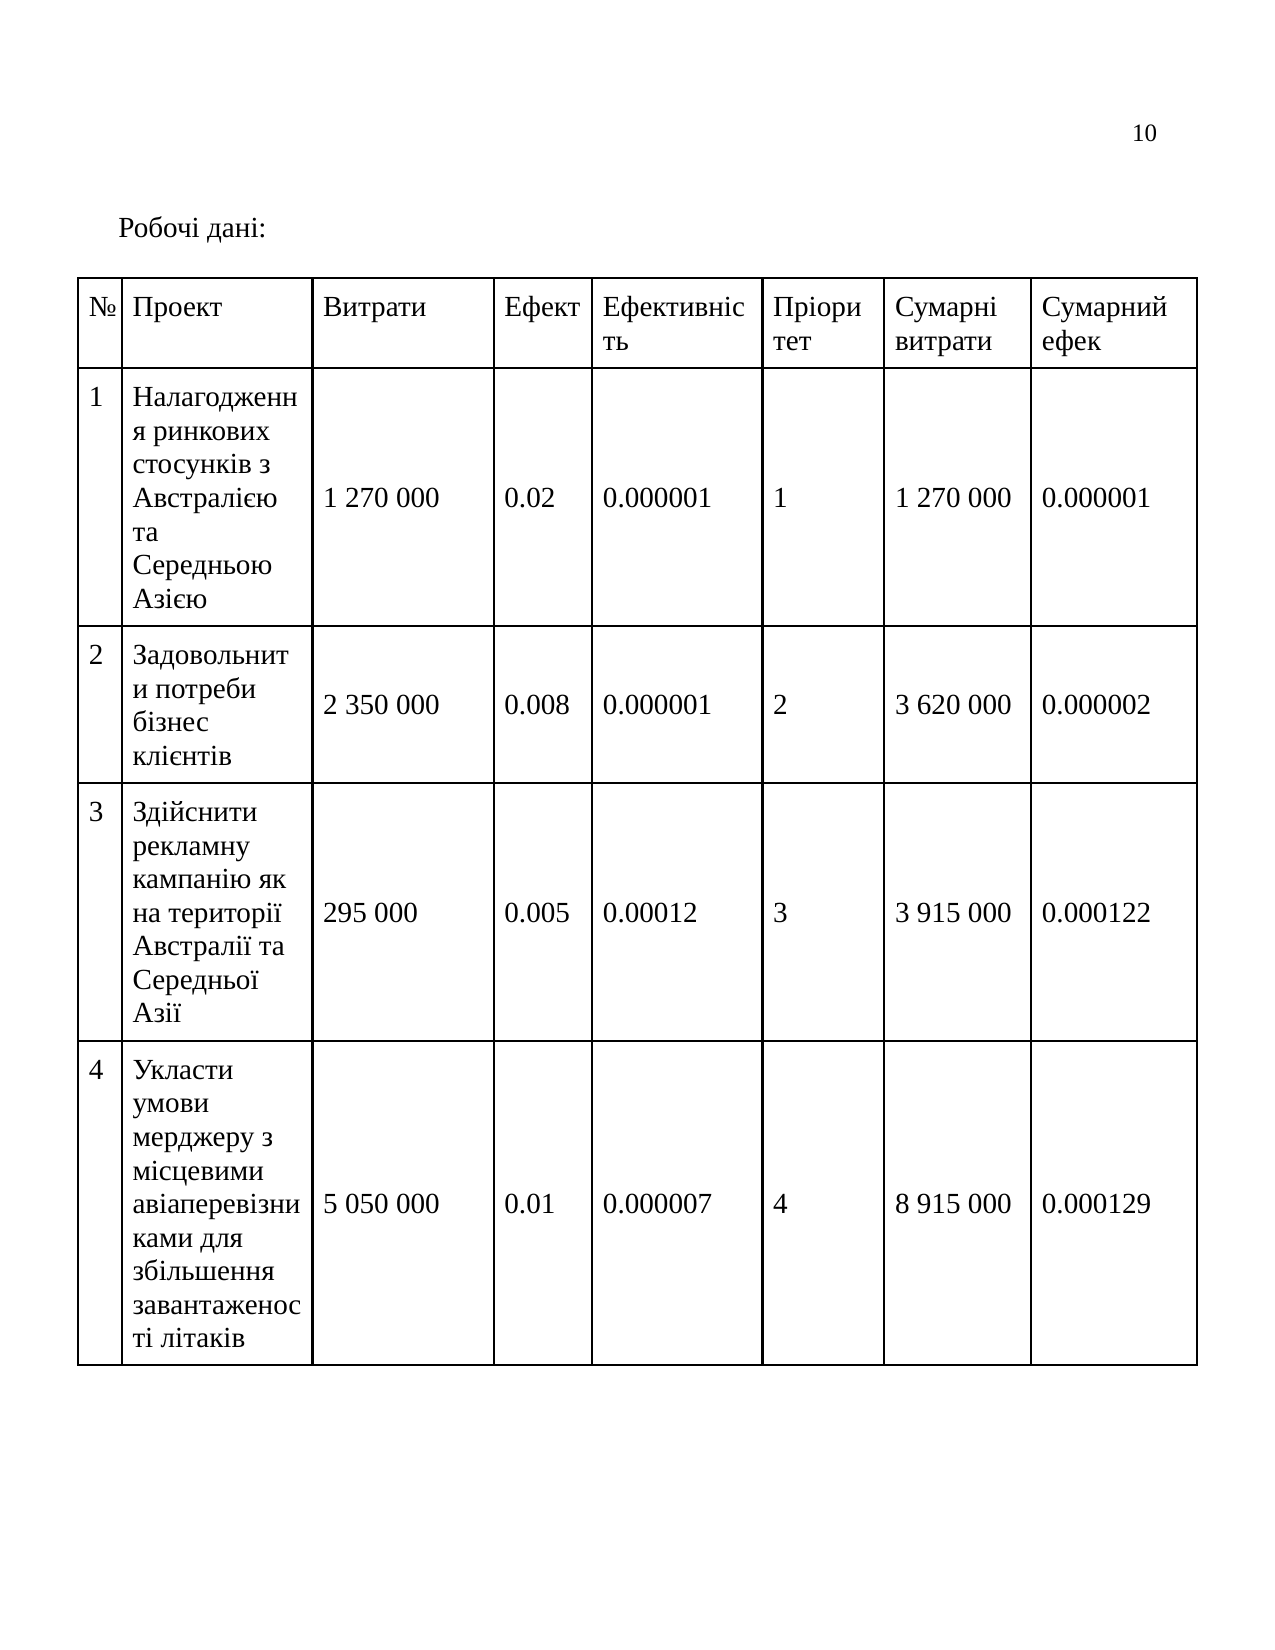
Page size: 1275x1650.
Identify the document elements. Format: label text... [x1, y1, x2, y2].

text Робочі дані: [118, 210, 1157, 243]
table_cell 0.02 [495, 369, 591, 625]
table_cell 3 [79, 784, 121, 1039]
table_cell 2 [764, 627, 883, 782]
table_header Ефект [495, 279, 591, 367]
table_header Ефективність [593, 279, 761, 367]
table_cell 0.000001 [593, 627, 761, 782]
table_header Сумарні витрати [885, 279, 1030, 367]
table_cell 3 915 000 [885, 784, 1030, 1039]
table_header Пріоритет [764, 279, 883, 367]
table_cell Здійснити рекламну кампанію як на території Австралії та Середньої Азії [123, 784, 311, 1039]
table_header Проект [123, 279, 311, 367]
table_header Сумарний ефек [1032, 279, 1196, 367]
table_cell 0.000129 [1032, 1042, 1196, 1364]
table_cell 0.000122 [1032, 784, 1196, 1039]
table_cell 0.01 [495, 1042, 591, 1364]
table_cell 0.00012 [593, 784, 761, 1039]
table_cell 295 000 [314, 784, 493, 1039]
table_cell 0.000002 [1032, 627, 1196, 782]
table_header № [79, 279, 121, 367]
table_cell 4 [79, 1042, 121, 1364]
table_cell 1 [764, 369, 883, 625]
table_cell 0.008 [495, 627, 591, 782]
table_cell 0.000001 [593, 369, 761, 625]
table_cell 4 [764, 1042, 883, 1364]
table_cell 1 270 000 [885, 369, 1030, 625]
table_cell 2 350 000 [314, 627, 493, 782]
table_header Витрати [314, 279, 493, 367]
table_cell 0.000007 [593, 1042, 761, 1364]
table_cell 8 915 000 [885, 1042, 1030, 1364]
table_cell Укласти умови мерджеру з місцевими авіаперевізниками для збільшення завантаженості літаків [123, 1042, 311, 1364]
table_cell 2 [79, 627, 121, 782]
table_cell 3 [764, 784, 883, 1039]
table_cell 1 [79, 369, 121, 625]
table_cell 1 270 000 [314, 369, 493, 625]
table_cell 3 620 000 [885, 627, 1030, 782]
table_cell 0.005 [495, 784, 591, 1039]
table_cell Налагодження ринкових стосунків з Австралією та Середньою Азією [123, 369, 311, 625]
table_cell 0.000001 [1032, 369, 1196, 625]
table_cell Задовольнити потреби бізнес клієнтів [123, 627, 311, 782]
table_cell 5 050 000 [314, 1042, 493, 1364]
